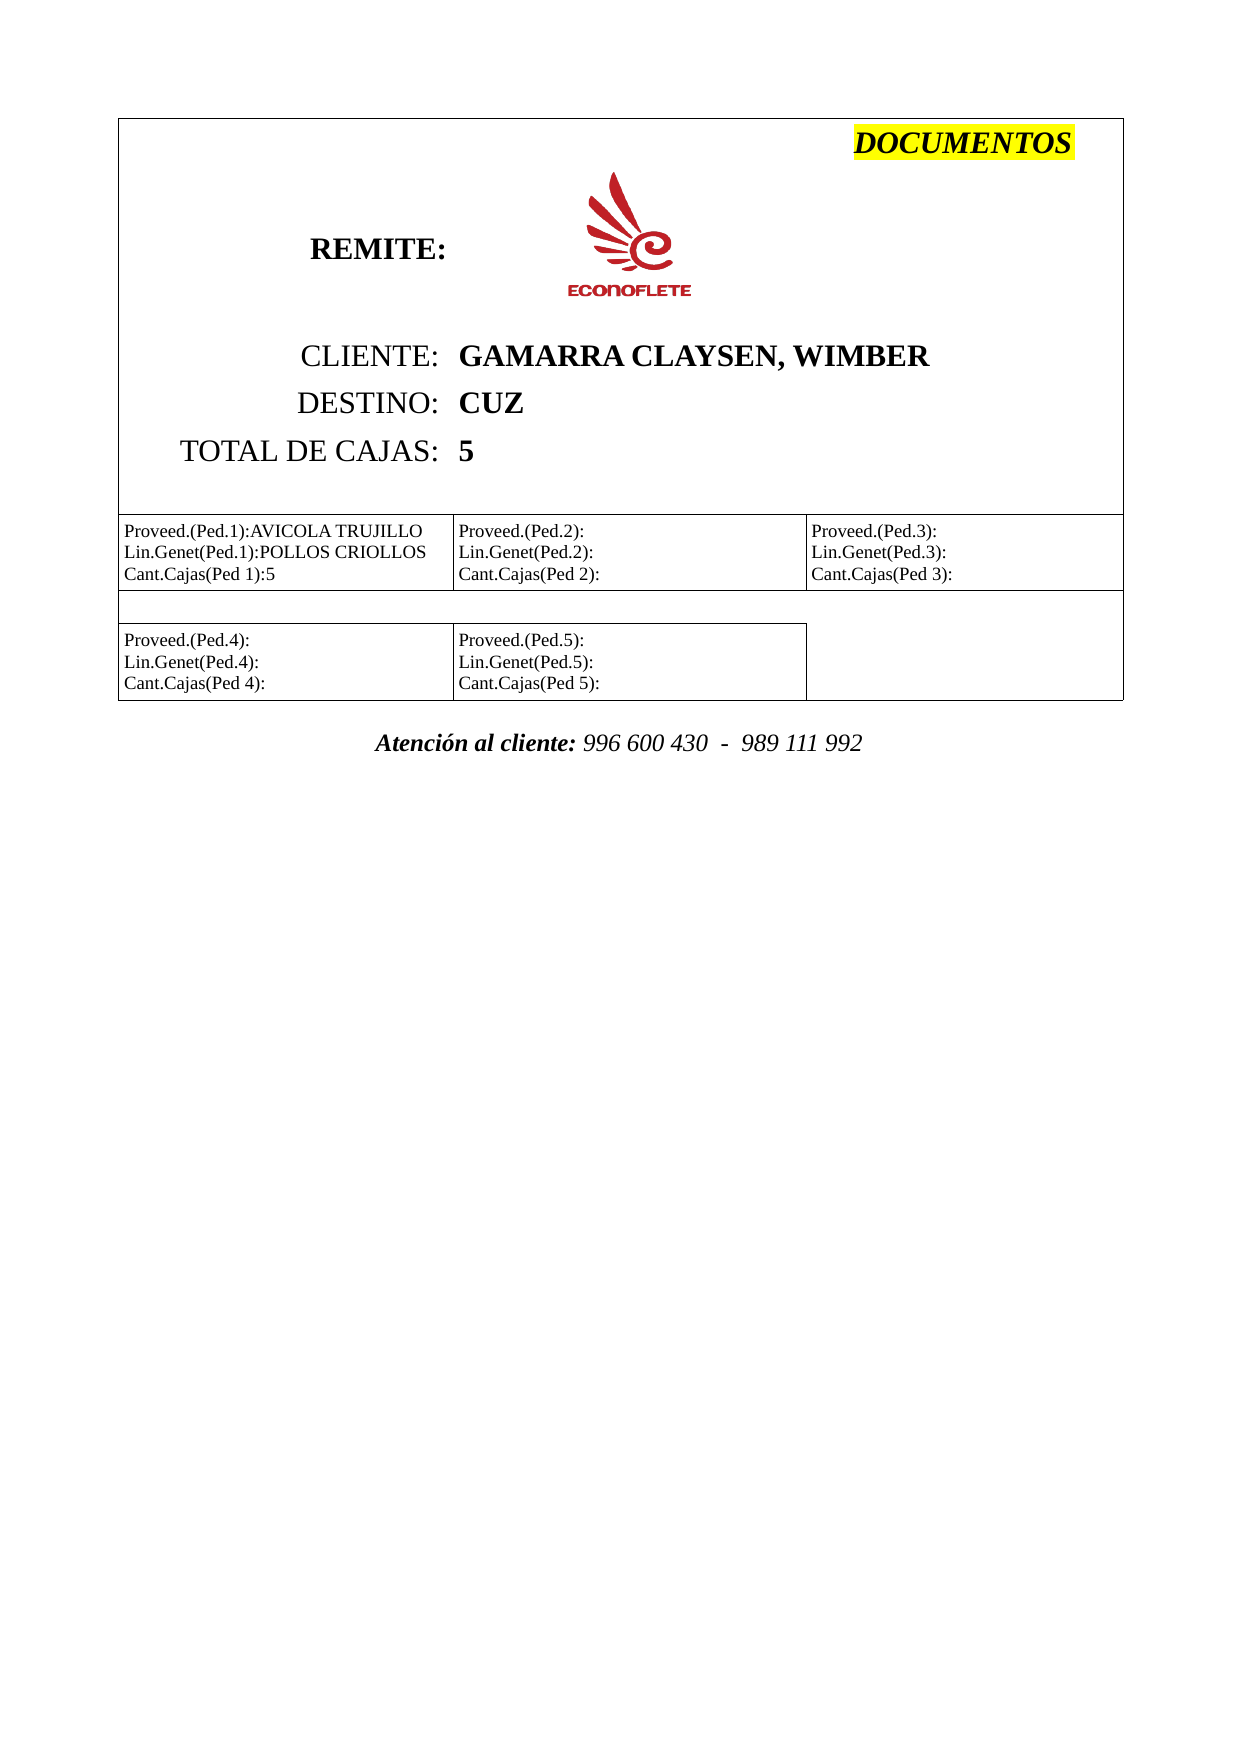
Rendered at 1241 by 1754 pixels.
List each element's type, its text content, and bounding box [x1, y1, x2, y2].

table_cell GAMARRA CLAYSEN, WIMBER [453, 332, 1123, 379]
table_cell Proveed.(Ped.5): Lin.Genet(Ped.5): Cant.Cajas(Ped 5): [454, 624, 806, 699]
table_cell CUZ [453, 379, 806, 426]
table_cell [806, 379, 1123, 426]
table_cell [119, 474, 453, 514]
table_cell [453, 474, 806, 514]
picture [552, 171, 707, 297]
table_cell REMITE: [119, 166, 453, 332]
table_header DOCUMENTOS [806, 119, 1123, 166]
table_cell 5 [453, 426, 1123, 474]
table_cell Proveed.(Ped.3): Lin.Genet(Ped.3): Cant.Cajas(Ped 3): [807, 515, 1123, 590]
table_cell Proveed.(Ped.4): Lin.Genet(Ped.4): Cant.Cajas(Ped 4): [119, 624, 453, 699]
table_cell [806, 474, 1123, 514]
table_cell TOTAL DE CAJAS: [119, 426, 453, 474]
table_cell [807, 623, 1123, 699]
table_header [119, 119, 453, 166]
table_cell [806, 166, 1123, 332]
table_cell [453, 166, 806, 332]
table_cell [806, 591, 1123, 623]
table_cell Proveed.(Ped.1):AVICOLA TRUJILLO Lin.Genet(Ped.1):POLLOS CRIOLLOS Cant.Cajas(Ped 1):5 [119, 515, 453, 590]
table_cell [453, 591, 806, 623]
text Atención al cliente: 996 600 430 - 989 111 992 [118, 728, 1122, 757]
table_cell Proveed.(Ped.2): Lin.Genet(Ped.2): Cant.Cajas(Ped 2): [454, 515, 806, 590]
table_header [453, 119, 806, 166]
table_cell [119, 591, 453, 623]
table_cell CLIENTE: [119, 332, 453, 379]
table_cell DESTINO: [119, 379, 453, 426]
